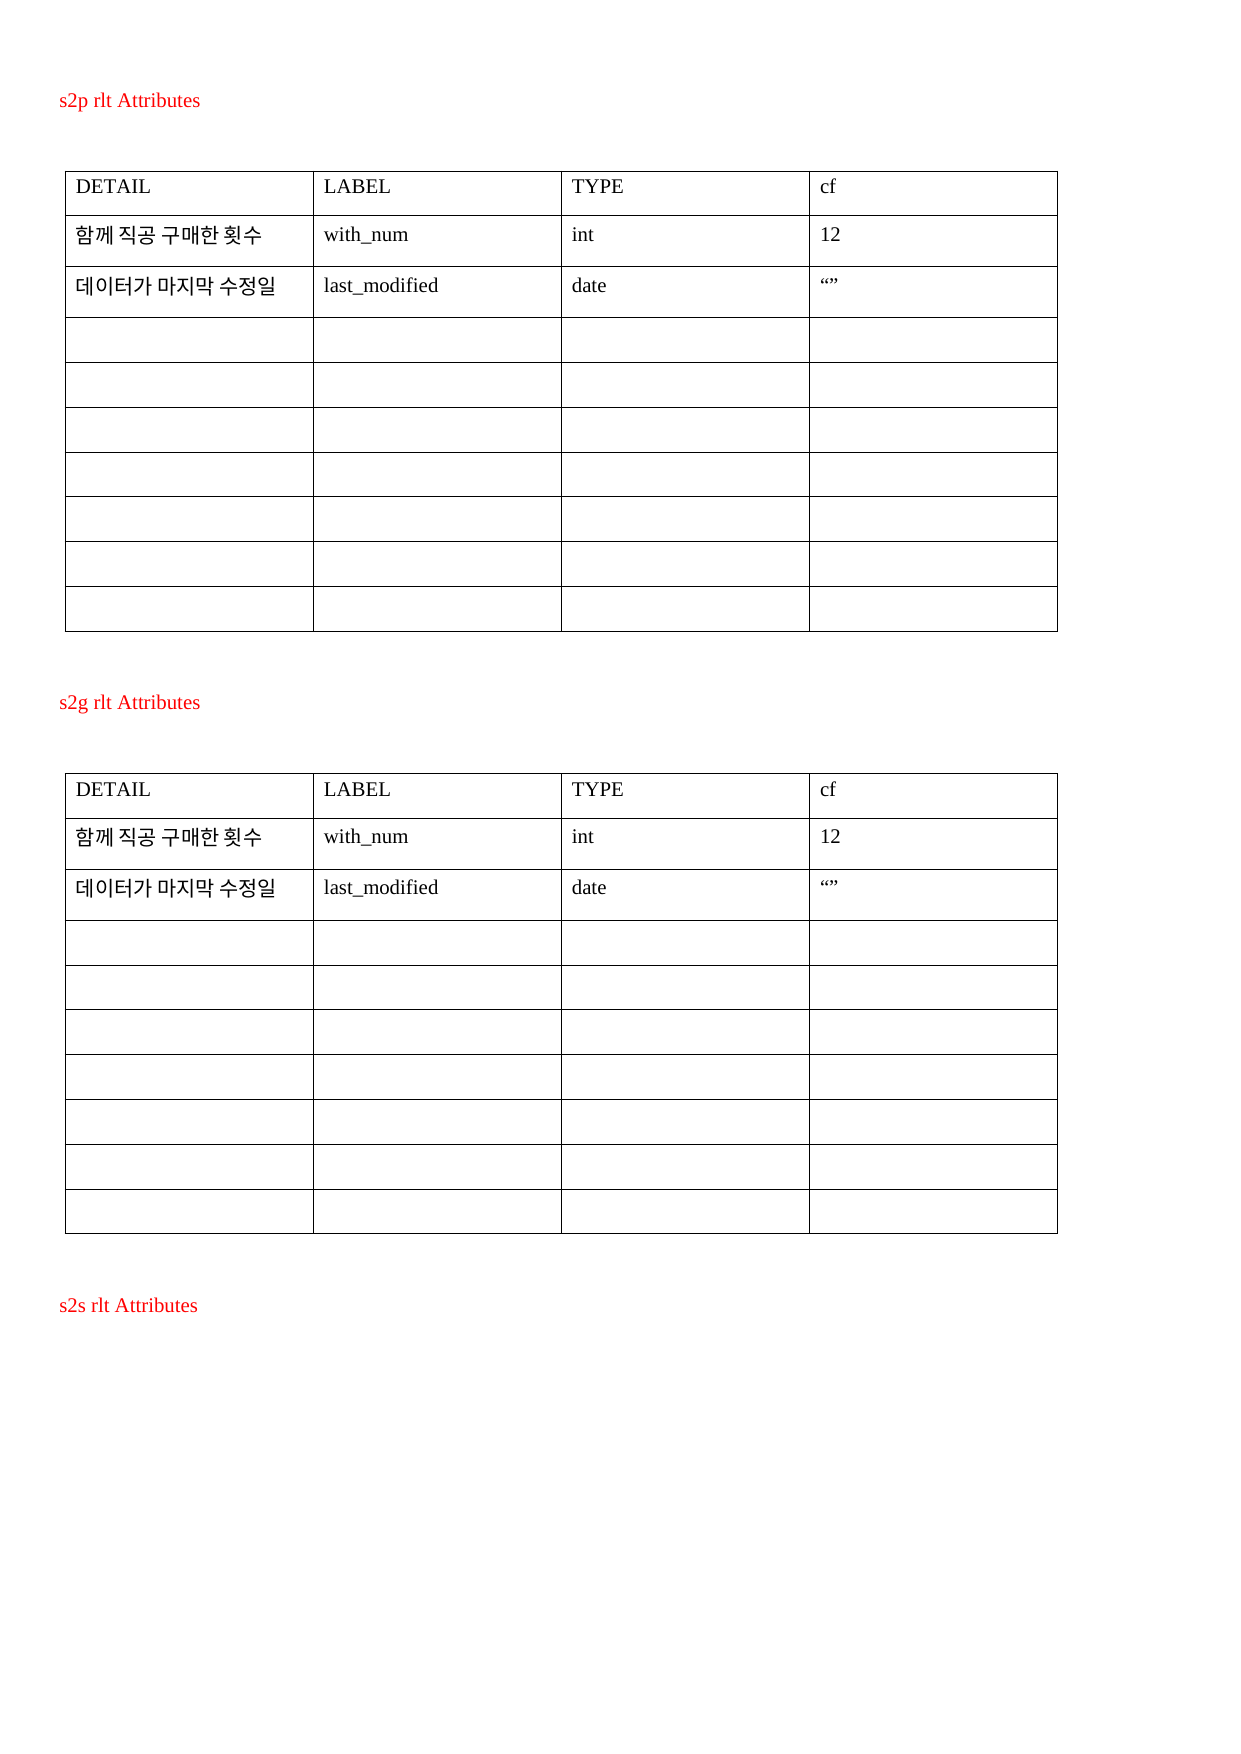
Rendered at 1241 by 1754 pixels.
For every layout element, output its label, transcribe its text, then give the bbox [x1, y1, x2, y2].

table_cell “” [810, 267, 1057, 317]
table_cell [810, 318, 1057, 362]
table_cell last_modified [314, 870, 561, 920]
table_cell [810, 1055, 1057, 1099]
table_cell [66, 318, 313, 362]
table_cell [314, 318, 561, 362]
table_cell [314, 542, 561, 586]
table_cell 함께 직공 구매한 횟수 [66, 216, 313, 266]
table_cell [810, 497, 1057, 541]
table_cell [314, 497, 561, 541]
table_cell [562, 318, 809, 362]
table_cell [314, 966, 561, 1009]
table_cell [810, 363, 1057, 407]
table_cell [810, 587, 1057, 631]
table_header cf [810, 172, 1057, 215]
table_cell [66, 966, 313, 1009]
table_header cf [810, 774, 1057, 818]
table_header LABEL [314, 774, 561, 818]
table_cell 12 [810, 819, 1057, 869]
table_cell [562, 453, 809, 496]
table_cell [66, 1055, 313, 1099]
table_cell [66, 453, 313, 496]
table_cell [810, 1190, 1057, 1233]
table_header TYPE [562, 774, 809, 818]
table_cell [810, 453, 1057, 496]
table_cell [314, 587, 561, 631]
table_cell [314, 1055, 561, 1099]
table_cell [810, 1145, 1057, 1188]
table_cell [66, 497, 313, 541]
table_cell int [562, 216, 809, 266]
table_cell 데이터가 마지막 수정일 [66, 267, 313, 317]
table_cell [314, 1100, 561, 1144]
table_cell [562, 1100, 809, 1144]
table_cell [314, 1010, 561, 1054]
table_cell [562, 587, 809, 631]
table_cell [562, 497, 809, 541]
table_cell [810, 408, 1057, 452]
table_cell [66, 408, 313, 452]
table_cell [562, 966, 809, 1009]
table_header DETAIL [66, 774, 313, 818]
table_cell 함께 직공 구매한 횟수 [66, 819, 313, 869]
table_cell with_num [314, 819, 561, 869]
table_cell [810, 1100, 1057, 1144]
table_header LABEL [314, 172, 561, 215]
table_cell [562, 363, 809, 407]
table_cell [810, 542, 1057, 586]
table_cell date [562, 267, 809, 317]
table_cell [562, 1010, 809, 1054]
table_cell [810, 966, 1057, 1009]
table_cell 12 [810, 216, 1057, 266]
table_cell [66, 1190, 313, 1233]
table_cell [562, 921, 809, 964]
table_cell [66, 921, 313, 964]
table_cell [314, 1145, 561, 1188]
table_cell [314, 1190, 561, 1233]
table_cell [810, 1010, 1057, 1054]
text s2s rlt Attributes [59, 1293, 1181, 1317]
table_cell 데이터가 마지막 수정일 [66, 870, 313, 920]
table_cell [314, 921, 561, 964]
table_cell [562, 1190, 809, 1233]
table_cell [562, 408, 809, 452]
table_cell last_modified [314, 267, 561, 317]
table_cell [314, 453, 561, 496]
table_cell [66, 542, 313, 586]
table_cell [810, 921, 1057, 964]
table_cell [66, 587, 313, 631]
table_cell [66, 1010, 313, 1054]
table_cell [562, 542, 809, 586]
table_cell [314, 363, 561, 407]
table_cell [66, 363, 313, 407]
table_cell [66, 1145, 313, 1188]
table_header TYPE [562, 172, 809, 215]
table_cell [314, 408, 561, 452]
text s2g rlt Attributes [59, 690, 1181, 714]
text s2p rlt Attributes [59, 88, 1181, 112]
table_cell [66, 1100, 313, 1144]
table_cell int [562, 819, 809, 869]
table_cell “” [810, 870, 1057, 920]
table_header DETAIL [66, 172, 313, 215]
table_cell [562, 1145, 809, 1188]
table_cell [562, 1055, 809, 1099]
table_cell with_num [314, 216, 561, 266]
table_cell date [562, 870, 809, 920]
